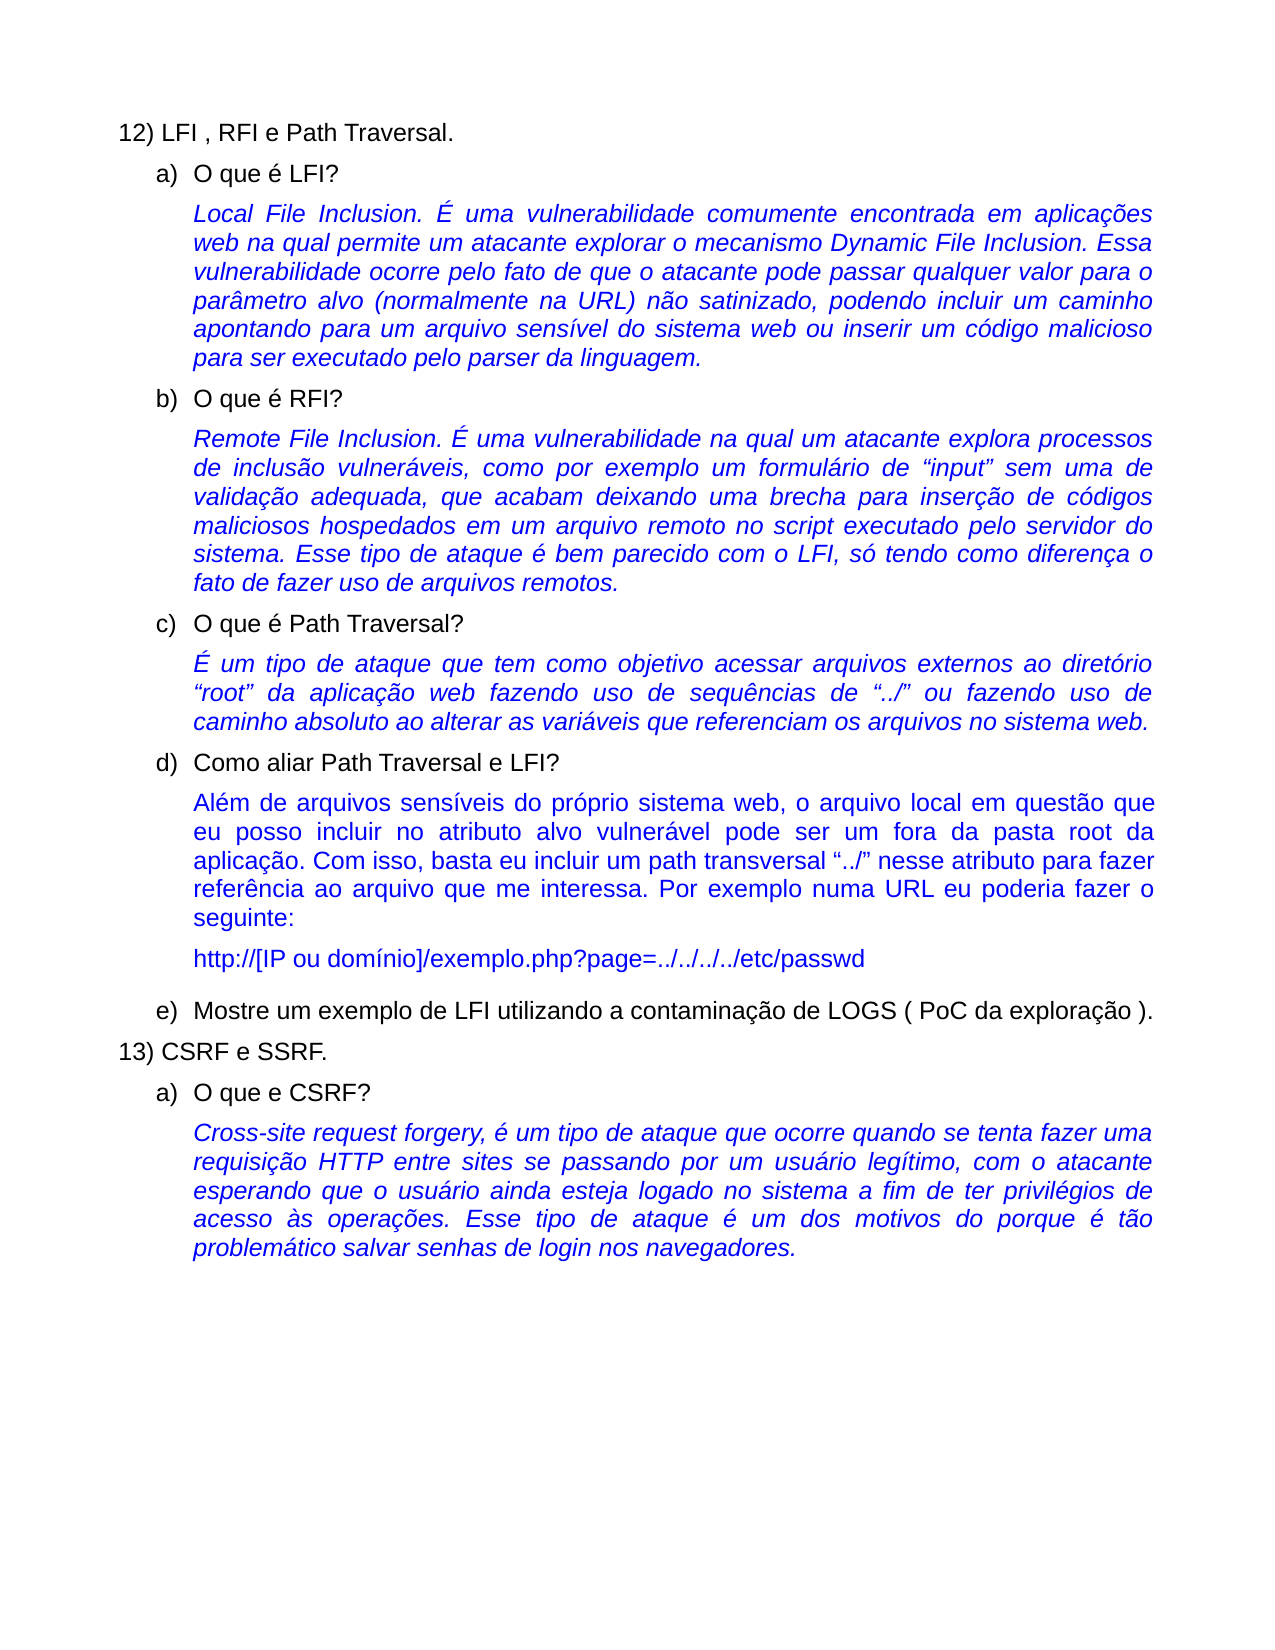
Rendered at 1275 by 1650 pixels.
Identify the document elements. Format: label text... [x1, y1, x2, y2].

list É um tipo de ataque que tem como objetivo acessar arquivos externos ao diretório “root” da aplicação web fazendo uso de sequências de “../” ou fazendo uso de caminho absoluto ao alterar as variáveis que referenciam os arquivos no sistema web. [156, 649, 1157, 736]
list Mostre um exemplo de LFI utilizando a contaminação de LOGS ( PoC da exploração ). [156, 996, 1157, 1025]
list Remote File Inclusion. É uma vulnerabilidade na qual um atacante explora processos de inclusão vulneráveis, como por exemplo um formulário de “input” sem uma de validação adequada, que acabam deixando uma brecha para inserção de códigos maliciosos hospedados em um arquivo remoto no script executado pelo servidor do sistema. Esse tipo de ataque é bem parecido com o LFI, só tendo como diferença o fato de fazer uso de arquivos remotos. [156, 424, 1157, 597]
text 12) LFI , RFI e Path Traversal. [118, 118, 1157, 147]
list Como aliar Path Traversal e LFI? [156, 747, 1157, 776]
list O que é RFI? [156, 384, 1157, 412]
text 13) CSRF e SSRF. [118, 1037, 1157, 1066]
list http://[IP ou domínio]/exemplo.php?page=../../../../etc/passwd [156, 944, 1157, 972]
list O que é Path Traversal? [156, 609, 1157, 637]
list Local File Inclusion. É uma vulnerabilidade comumente encontrada em aplicações web na qual permite um atacante explorar o mecanismo Dynamic File Inclusion. Essa vulnerabilidade ocorre pelo fato de que o atacante pode passar qualquer valor para o parâmetro alvo (normalmente na URL) não satinizado, podendo incluir um caminho apontando para um arquivo sensível do sistema web ou inserir um código malicioso para ser executado pelo parser da linguagem. [156, 199, 1157, 372]
list Além de arquivos sensíveis do próprio sistema web, o arquivo local em questão que eu posso incluir no atributo alvo vulnerável pode ser um fora da pasta root da aplicação. Com isso, basta eu incluir um path transversal “../” nesse atributo para fazer referência ao arquivo que me interessa. Por exemplo numa URL eu poderia fazer o seguinte: [156, 788, 1157, 932]
list O que e CSRF? [156, 1077, 1157, 1106]
list O que é LFI? [156, 159, 1157, 187]
list Cross-site request forgery, é um tipo de ataque que ocorre quando se tenta fazer uma requisição HTTP entre sites se passando por um usuário legítimo, com o atacante esperando que o usuário ainda esteja logado no sistema a fim de ter privilégios de acesso às operações. Esse tipo de ataque é um dos motivos do porque é tão problemático salvar senhas de login nos navegadores. [156, 1118, 1157, 1262]
